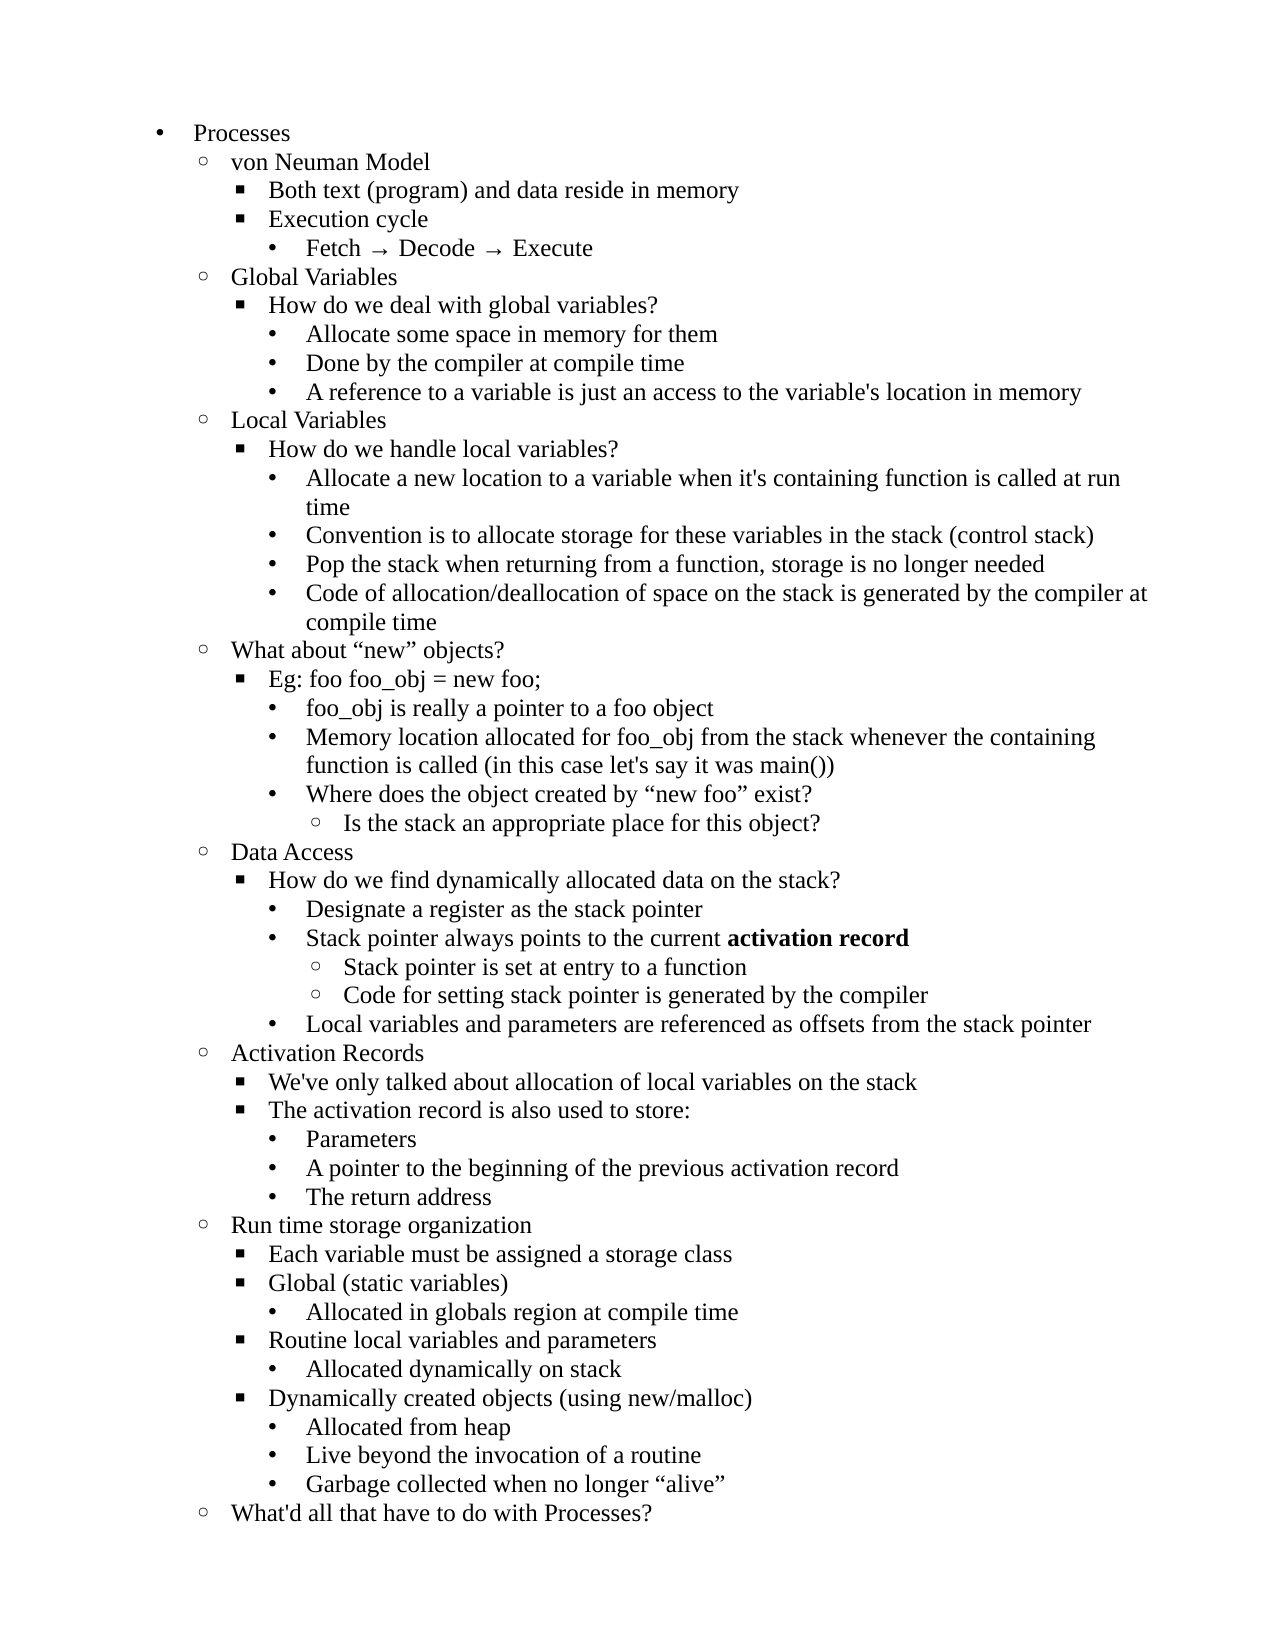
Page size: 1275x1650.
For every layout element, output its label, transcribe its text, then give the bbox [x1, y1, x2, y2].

list Convention is to allocate storage for these variables in the stack (control stack) [268, 521, 1157, 549]
list Code for setting stack pointer is generated by the compiler [306, 981, 1157, 1009]
list Is the stack an appropriate place for this object? [306, 808, 1157, 837]
list Memory location allocated for foo_obj from the stack whenever the containing function is called (in this case let's say it was main()) [268, 722, 1157, 779]
list Where does the object created by “new foo” exist? [268, 779, 1157, 808]
list Each variable must be assigned a storage class [231, 1239, 1157, 1268]
list What'd all that have to do with Processes? [193, 1498, 1157, 1527]
list Stack pointer is set at entry to a function [306, 952, 1157, 981]
list Processes [156, 118, 1157, 147]
list Allocate a new location to a variable when it's containing function is called at run time [268, 463, 1157, 521]
list Allocated dynamically on stack [268, 1354, 1157, 1383]
list Allocated in globals region at compile time [268, 1297, 1157, 1326]
list Fetch → Decode → Execute [268, 233, 1157, 262]
list Designate a register as the stack pointer [268, 894, 1157, 923]
list What about “new” objects? [193, 636, 1157, 664]
list The activation record is also used to store: [231, 1096, 1157, 1124]
list Eg: foo foo_obj = new foo; [231, 664, 1157, 693]
list Parameters [268, 1124, 1157, 1153]
list A reference to a variable is just an access to the variable's location in memory [268, 377, 1157, 406]
list Activation Records [193, 1038, 1157, 1067]
list Pop the stack when returning from a function, storage is no longer needed [268, 549, 1157, 578]
list How do we find dynamically allocated data on the stack? [231, 866, 1157, 894]
list Data Access [193, 837, 1157, 866]
list Done by the compiler at compile time [268, 348, 1157, 377]
list A pointer to the beginning of the previous activation record [268, 1153, 1157, 1182]
list Local Variables [193, 406, 1157, 434]
list Both text (program) and data reside in memory [231, 176, 1157, 204]
list Garbage collected when no longer “alive” [268, 1469, 1157, 1498]
list Run time storage organization [193, 1211, 1157, 1239]
list How do we handle local variables? [231, 434, 1157, 463]
list Allocated from heap [268, 1412, 1157, 1441]
list Allocate some space in memory for them [268, 319, 1157, 348]
list von Neuman Model [193, 147, 1157, 176]
list Stack pointer always points to the current activation record [268, 923, 1157, 952]
list Global Variables [193, 262, 1157, 291]
list Local variables and parameters are referenced as offsets from the stack pointer [268, 1009, 1157, 1038]
list Execution cycle [231, 204, 1157, 233]
list Dynamically created objects (using new/malloc) [231, 1383, 1157, 1412]
list How do we deal with global variables? [231, 291, 1157, 319]
list The return address [268, 1182, 1157, 1211]
list We've only talked about allocation of local variables on the stack [231, 1067, 1157, 1096]
list Live beyond the invocation of a routine [268, 1441, 1157, 1469]
list Global (static variables) [231, 1268, 1157, 1297]
list Code of allocation/deallocation of space on the stack is generated by the compiler at compile time [268, 578, 1157, 636]
list foo_obj is really a pointer to a foo object [268, 693, 1157, 722]
list Routine local variables and parameters [231, 1326, 1157, 1354]
